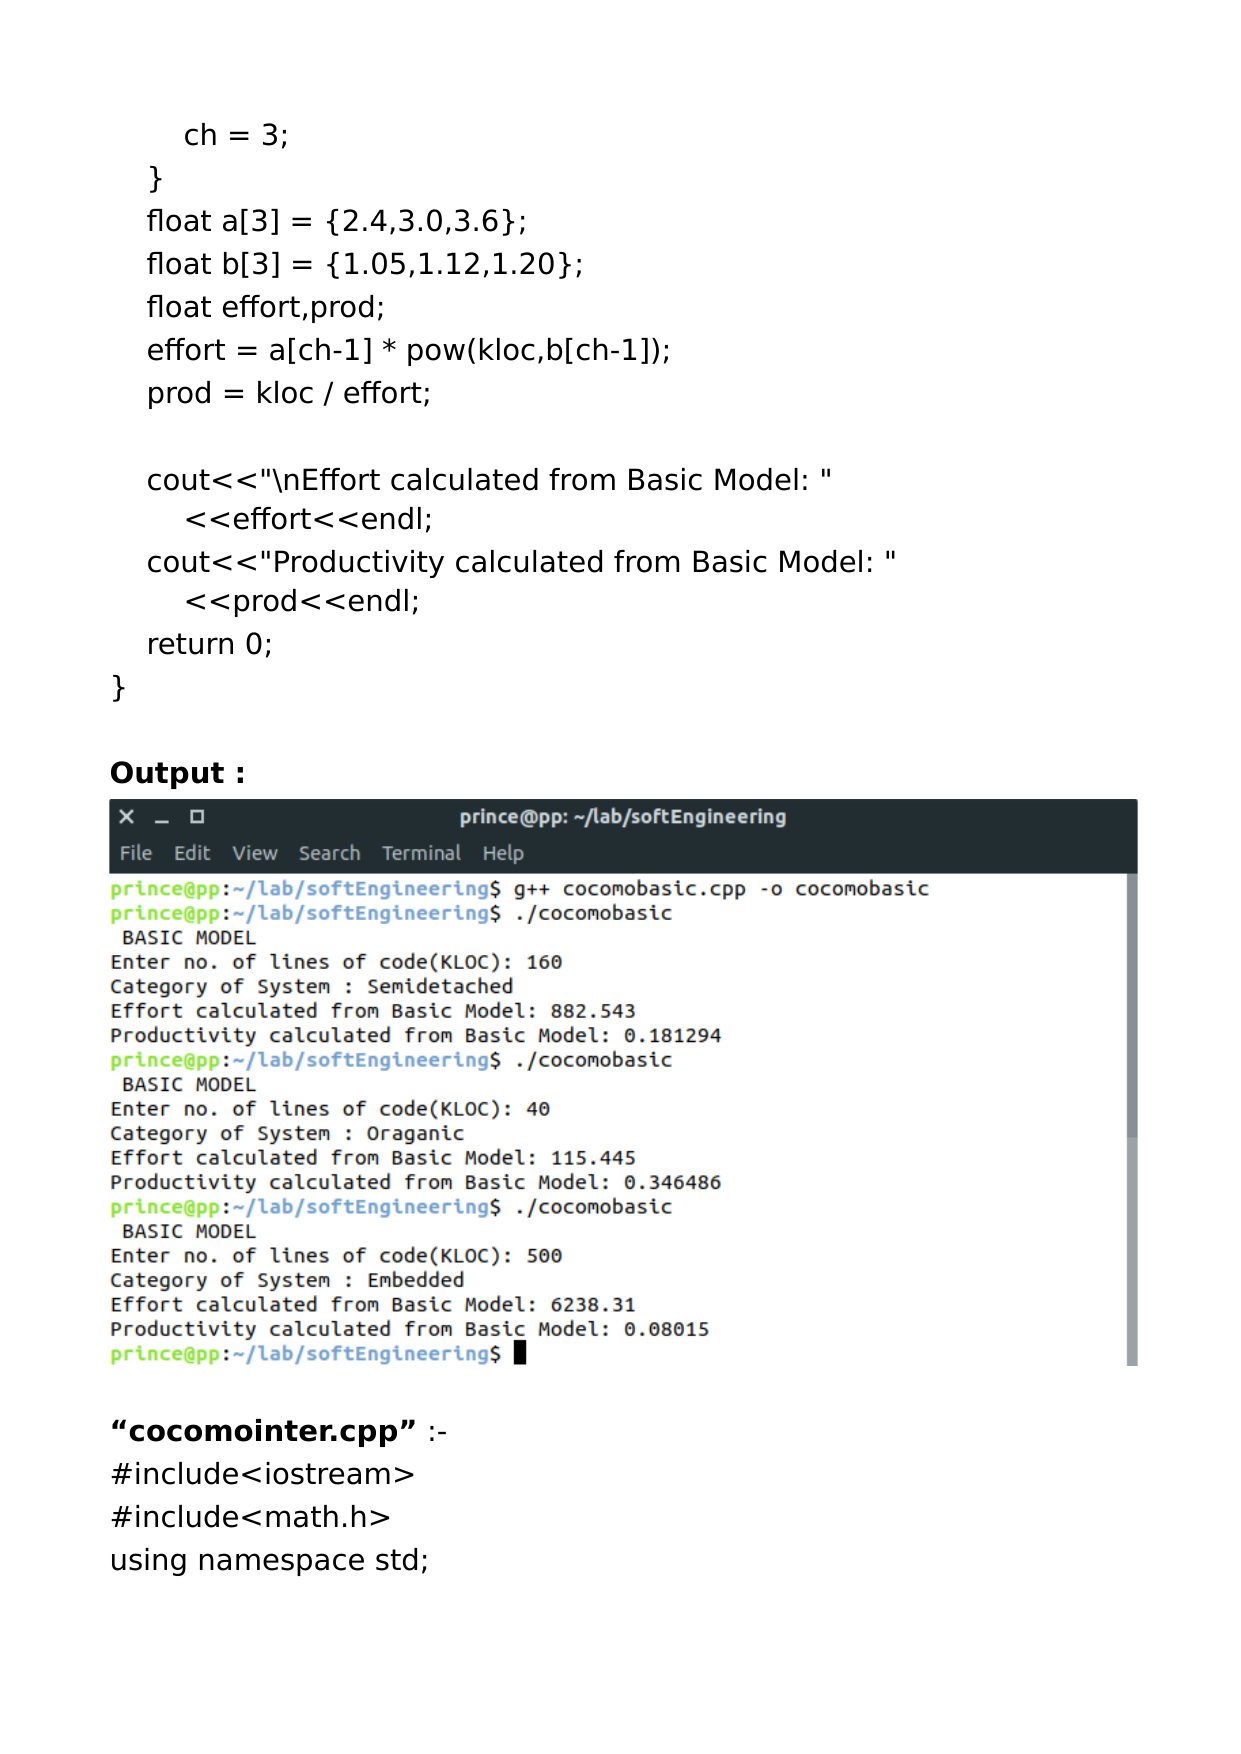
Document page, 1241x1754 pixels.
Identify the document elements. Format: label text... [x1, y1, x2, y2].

text effort = a[ch-1] * pow(kloc,b[ch-1]); [109, 334, 1137, 368]
text Output : [109, 757, 1137, 791]
text float a[3] = {2.4,3.0,3.6}; [109, 204, 1137, 238]
text float effort,prod; [109, 291, 1137, 324]
text } [109, 161, 1137, 195]
text ch = 3; [109, 118, 1137, 152]
text cout<<"Productivity calculated from Basic Model: " <<prod<<endl; [109, 545, 1137, 618]
text } [109, 670, 1137, 704]
text float b[3] = {1.05,1.12,1.20}; [109, 247, 1137, 281]
text return 0; [109, 627, 1137, 661]
picture [109, 799, 1138, 1366]
text #include<iostream> [109, 1457, 1137, 1491]
text “cocomointer.cpp” :- [109, 1414, 1137, 1448]
text using namespace std; [109, 1543, 1137, 1577]
text prod = kloc / effort; [109, 377, 1137, 411]
text #include<math.h> [109, 1500, 1137, 1534]
text cout<<"\nEffort calculated from Basic Model: " <<effort<<endl; [109, 463, 1137, 536]
